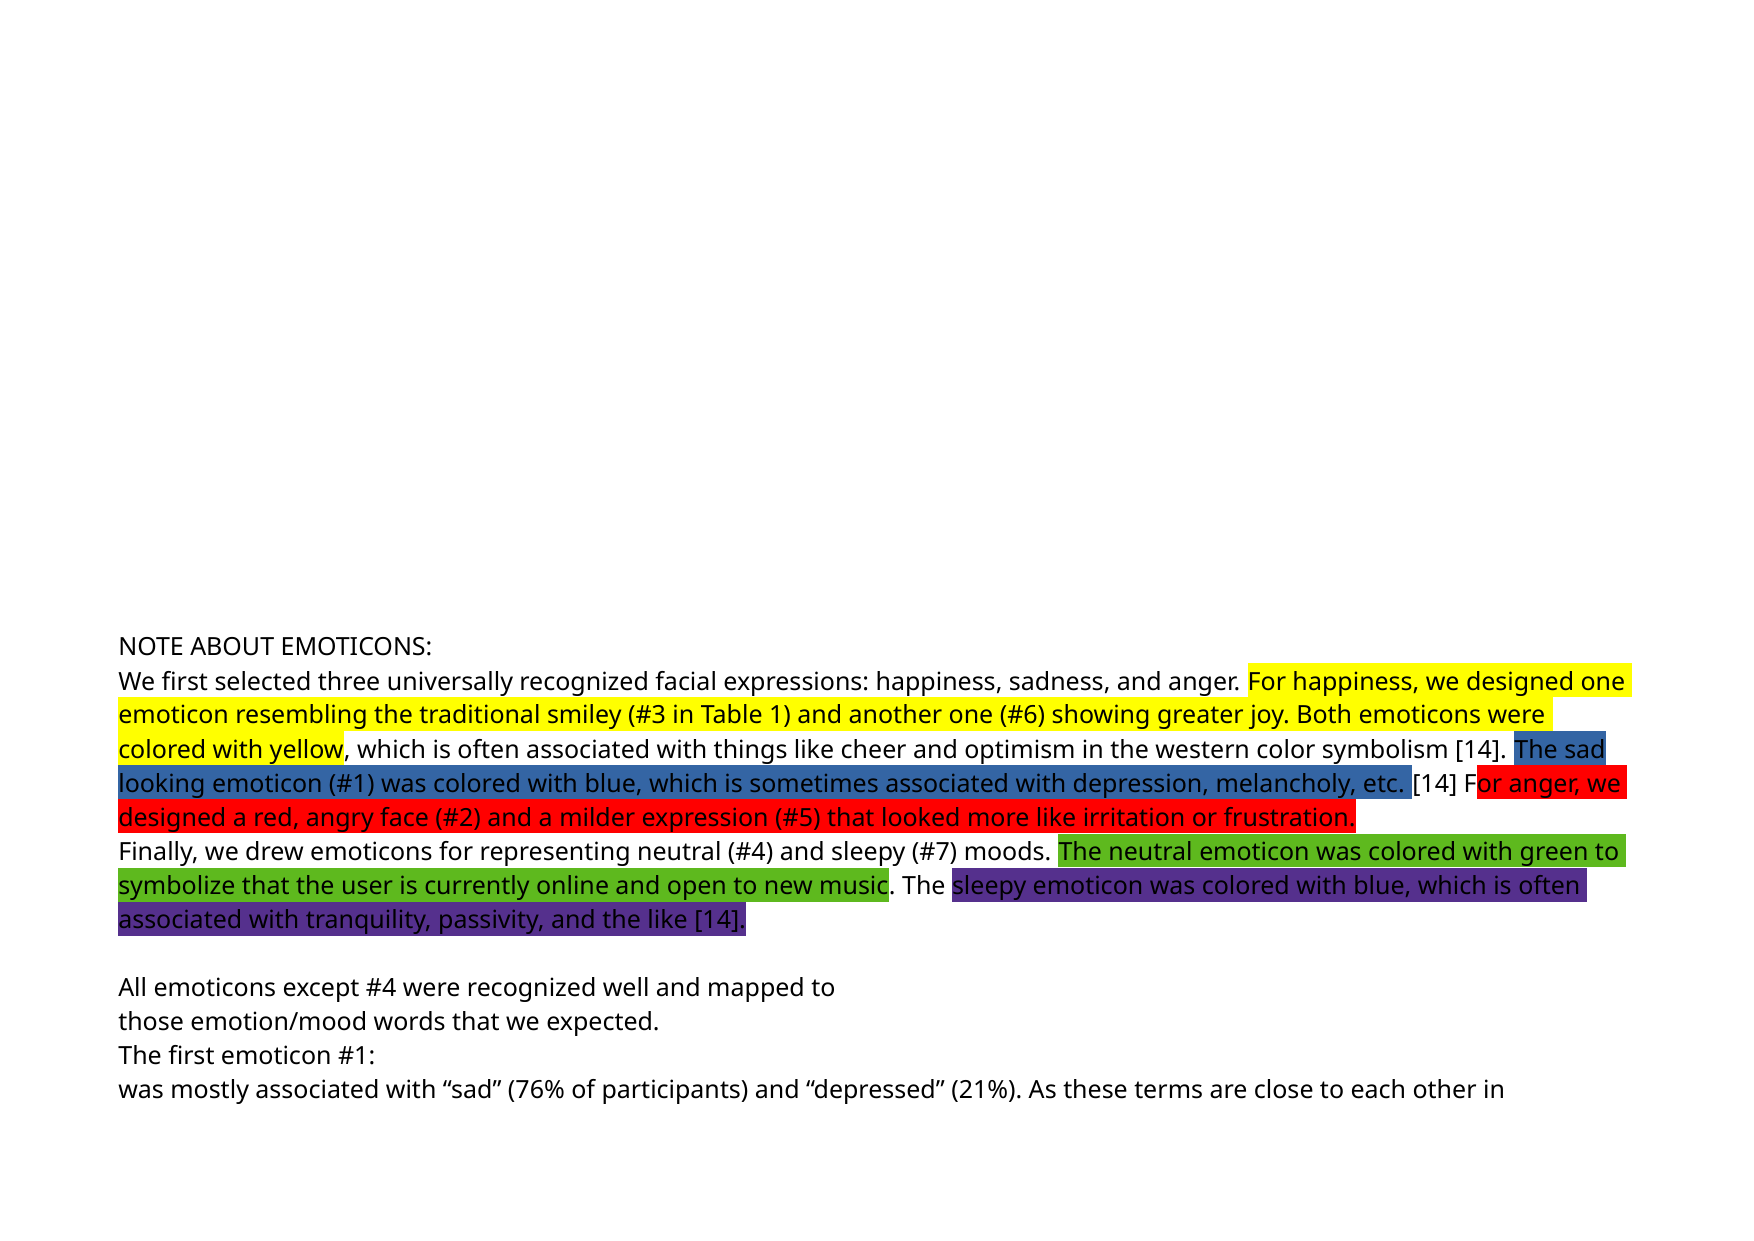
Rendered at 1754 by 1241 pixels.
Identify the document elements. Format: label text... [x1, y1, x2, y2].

text NOTE ABOUT EMOTICONS: [118, 629, 1636, 663]
text All emoticons except #4 were recognized well and mapped to [118, 970, 1636, 1004]
text those emotion/mood words that we expected. [118, 1004, 1636, 1038]
text was mostly associated with “sad” (76% of participants) and “depressed” (21%). As these terms are close to each other in [118, 1072, 1636, 1106]
text looking emoticon (#1) was colored with blue, which is sometimes associated with depression, melancholy, etc. [14] For anger, we designed a red, angry face (#2) and a milder expression (#5) that looked more like irritation or frustration. [118, 765, 1636, 833]
text The first emoticon #1: [118, 1038, 1636, 1072]
text We first selected three universally recognized facial expressions: happiness, sadness, and anger. For happiness, we designed one emoticon resembling the traditional smiley (#3 in Table 1) and another one (#6) showing greater joy. Both emoticons were colored with yellow, which is often associated with things like cheer and optimism in the western color symbolism [14]. The sad [118, 663, 1636, 765]
text Finally, we drew emoticons for representing neutral (#4) and sleepy (#7) moods. The neutral emoticon was colored with green to symbolize that the user is currently online and open to new music. The sleepy emoticon was colored with blue, which is often associated with tranquility, passivity, and the like [14]. [118, 833, 1636, 936]
